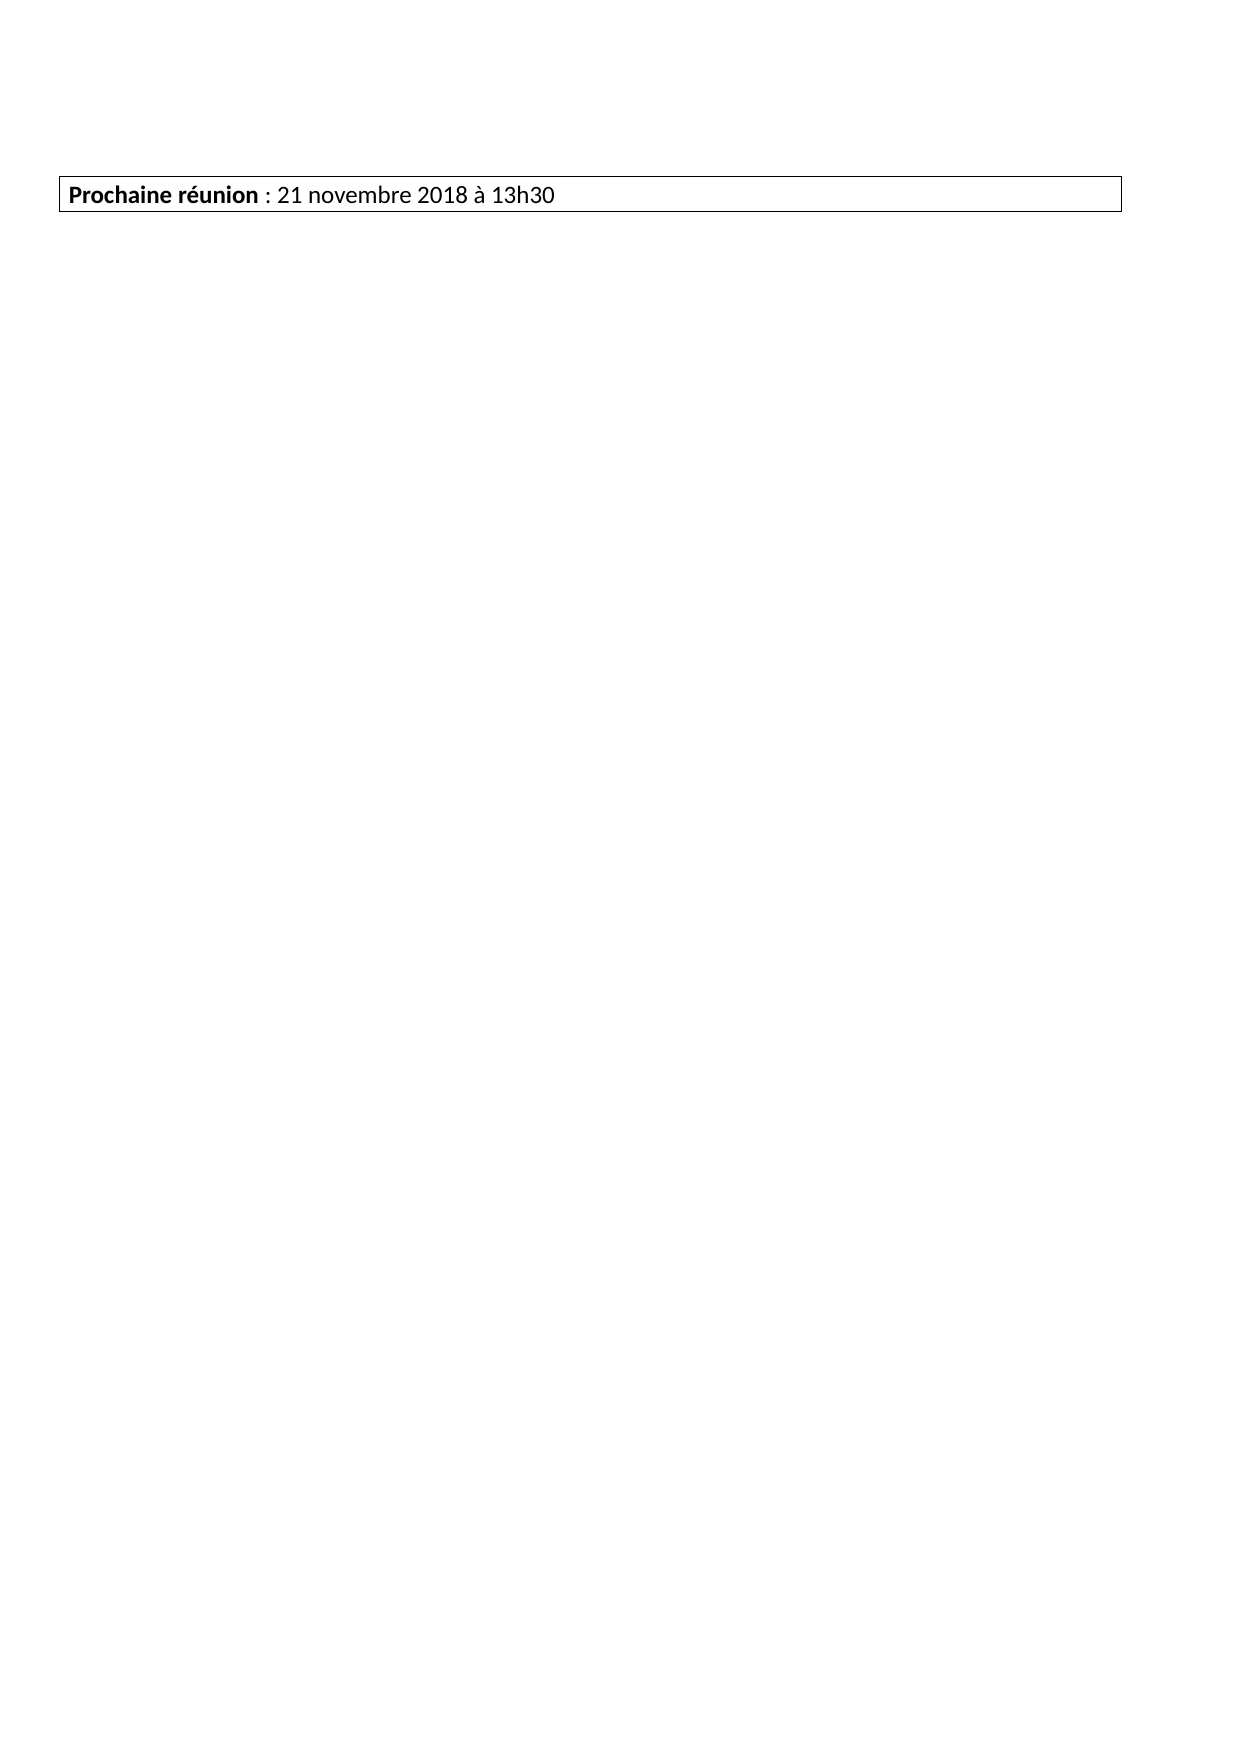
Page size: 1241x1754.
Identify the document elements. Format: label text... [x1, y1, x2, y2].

text Prochaine réunion : 21 novembre 2018 à 13h30 [60, 177, 1121, 211]
